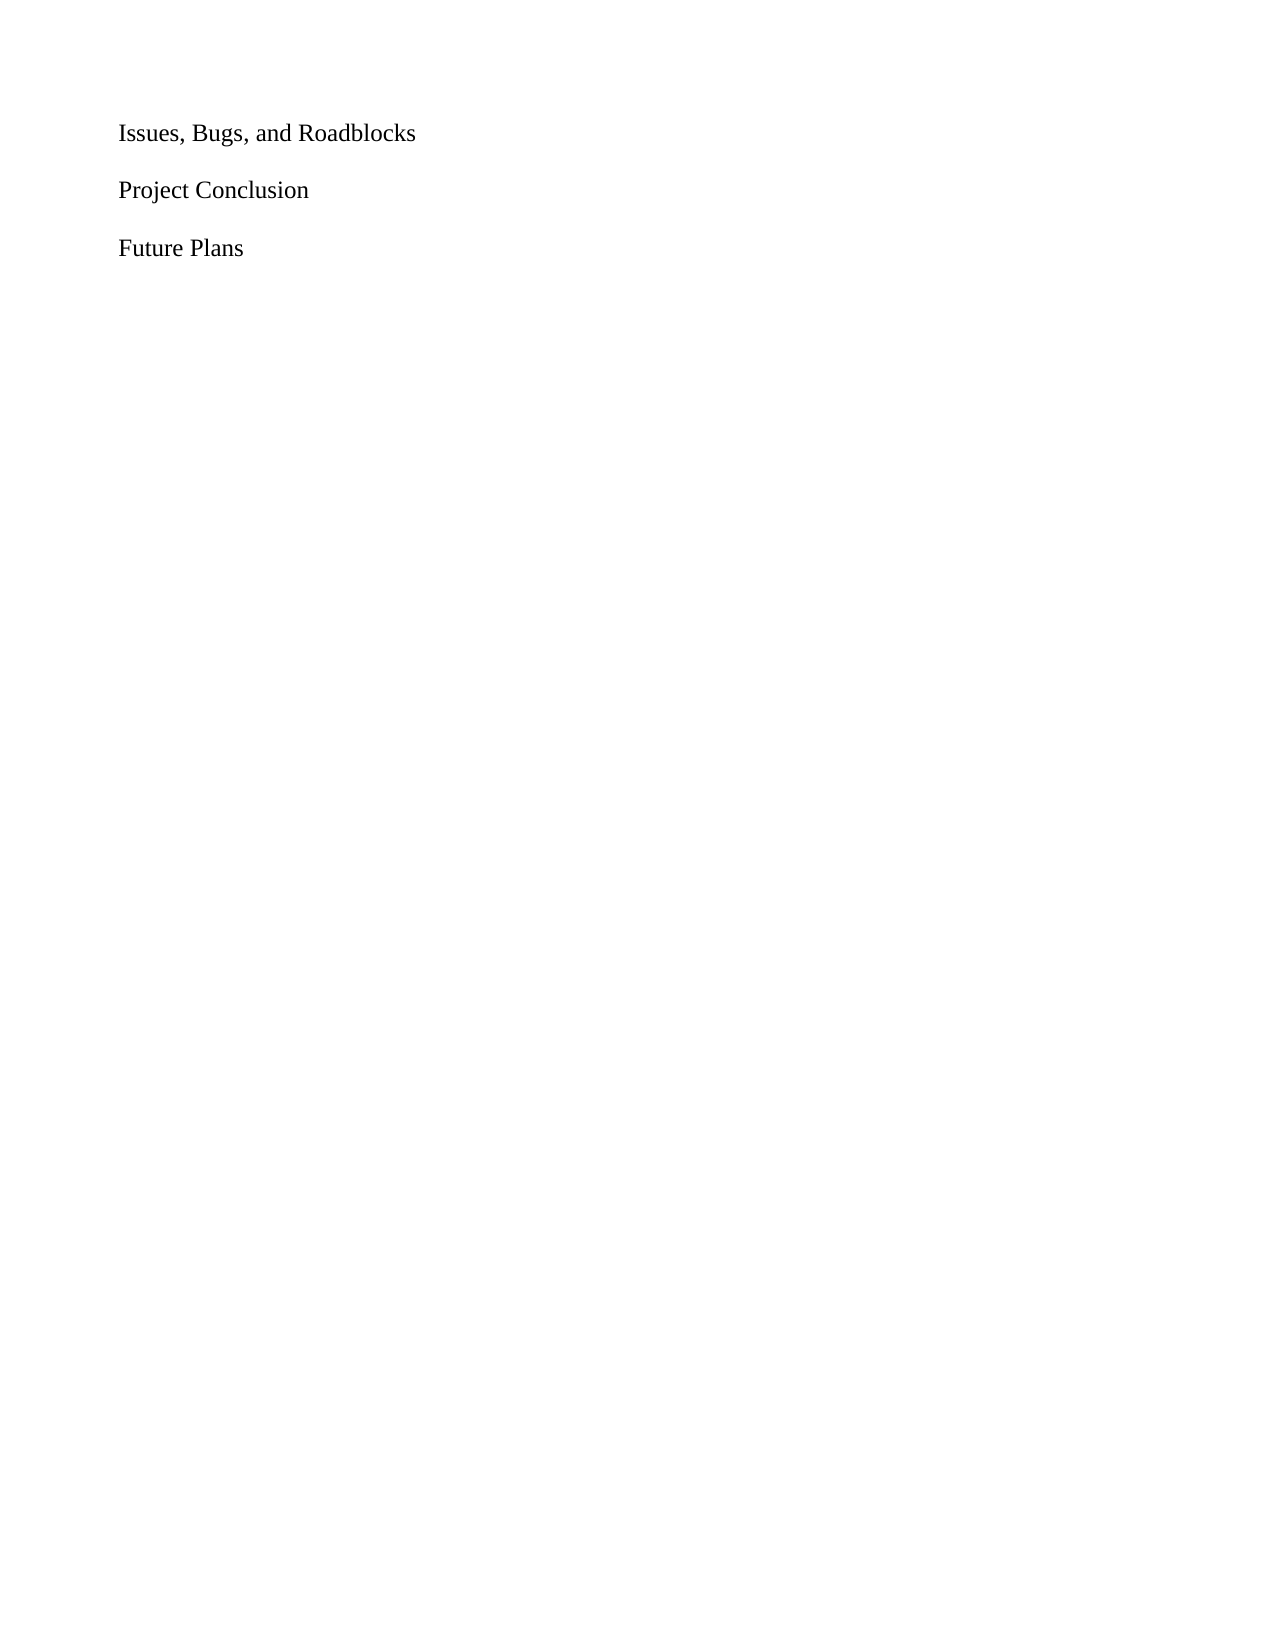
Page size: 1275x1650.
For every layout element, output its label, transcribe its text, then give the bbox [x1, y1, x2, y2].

text Future Plans [118, 233, 1157, 262]
text Issues, Bugs, and Roadblocks [118, 118, 1157, 147]
text Project Conclusion [118, 176, 1157, 204]
